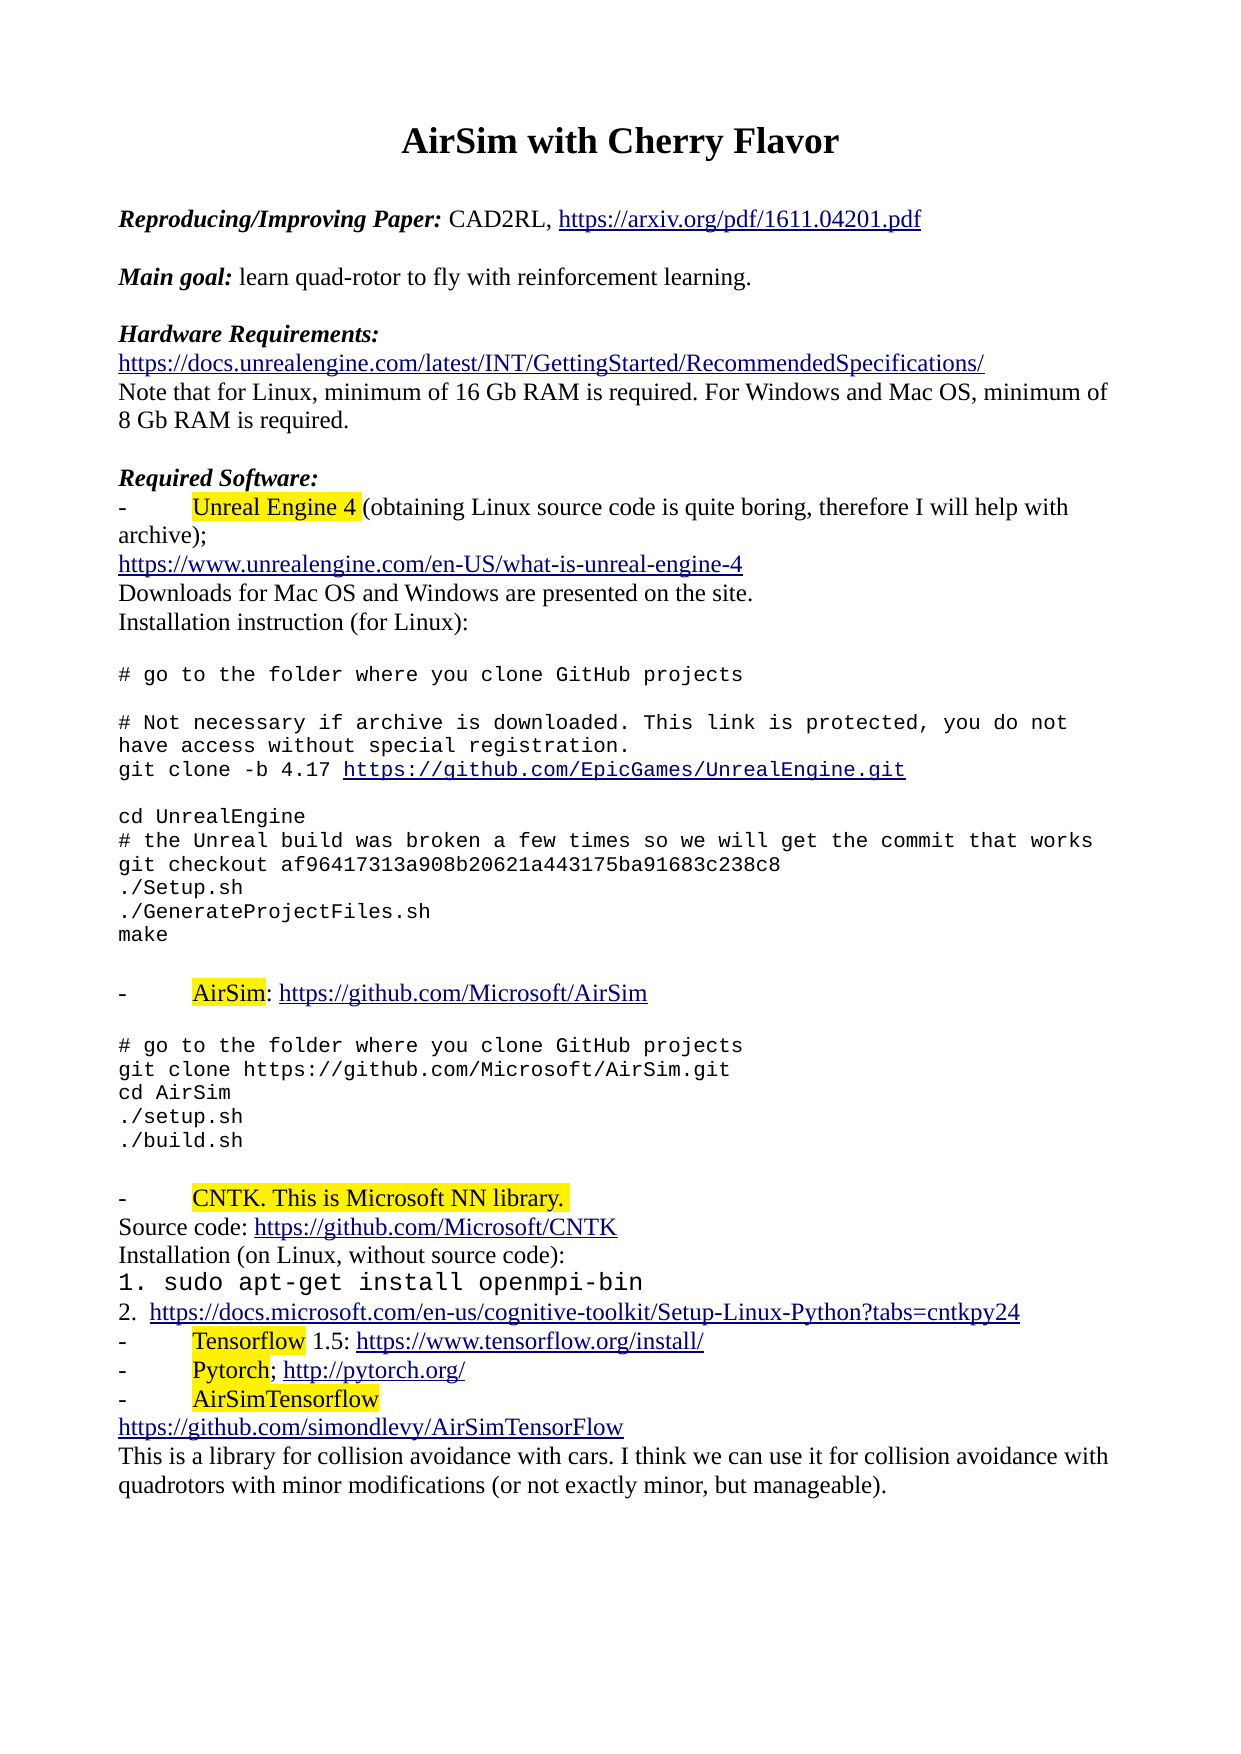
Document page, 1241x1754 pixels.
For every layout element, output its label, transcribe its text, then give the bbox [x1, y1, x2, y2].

text Installation (on Linux, without source code): [118, 1240, 1122, 1269]
text https://github.com/simondlevy/AirSimTensorFlow [118, 1412, 1122, 1441]
text ./build.sh [118, 1130, 1122, 1153]
text - Unreal Engine 4 (obtaining Linux source code is quite boring, therefore I will help with archive); [118, 492, 1122, 549]
text - Tensorflow 1.5: https://www.tensorflow.org/install/ [118, 1326, 1122, 1355]
text cd UnrealEngine [118, 806, 1122, 830]
text git clone -b 4.17 https://github.com/EpicGames/UnrealEngine.git [118, 759, 1122, 783]
text - CNTK. This is Microsoft NN library. [118, 1183, 1122, 1212]
text AirSim with Cherry Flavor [118, 118, 1122, 161]
text git clone https://github.com/Microsoft/AirSim.git [118, 1059, 1122, 1082]
text # go to the folder where you clone GitHub projects [118, 1035, 1122, 1059]
text ./Setup.sh [118, 877, 1122, 901]
text 2. https://docs.microsoft.com/en-us/cognitive-toolkit/Setup-Linux-Python?tabs=cntkpy24 [118, 1297, 1122, 1326]
text Note that for Linux, minimum of 16 Gb RAM is required. For Windows and Mac OS, minimum of 8 Gb RAM is required. [118, 377, 1122, 434]
text - AirSim: https://github.com/Microsoft/AirSim [118, 978, 1122, 1006]
text Reproducing/Improving Paper: CAD2RL, https://arxiv.org/pdf/1611.04201.pdf [118, 204, 1122, 233]
text # go to the folder where you clone GitHub projects [118, 664, 1122, 688]
text This is a library for collision avoidance with cars. I think we can use it for collision avoidance with quadrotors with minor modifications (or not exactly minor, but manageable). [118, 1441, 1122, 1499]
text git checkout af96417313a908b20621a443175ba91683c238c8 [118, 853, 1122, 877]
text Downloads for Mac OS and Windows are presented on the site. [118, 578, 1122, 607]
text - Pytorch; http://pytorch.org/ [118, 1355, 1122, 1384]
text - AirSimTensorflow [118, 1384, 1122, 1412]
text ./setup.sh [118, 1106, 1122, 1130]
text cd AirSim [118, 1082, 1122, 1106]
text ./GenerateProjectFiles.sh [118, 901, 1122, 924]
text https://docs.unrealengine.com/latest/INT/GettingStarted/RecommendedSpecifications/ [118, 348, 1122, 377]
text # the Unreal build was broken a few times so we will get the commit that works [118, 830, 1122, 853]
text Hardware Requirements: [118, 319, 1122, 348]
text https://www.unrealengine.com/en-US/what-is-unreal-engine-4 [118, 549, 1122, 578]
text # Not necessary if archive is downloaded. This link is protected, you do not have access without special registration. [118, 712, 1122, 759]
text Required Software: [118, 463, 1122, 492]
text Installation instruction (for Linux): [118, 607, 1122, 636]
text Main goal: learn quad-rotor to fly with reinforcement learning. [118, 262, 1122, 291]
text make [118, 924, 1122, 948]
text 1. sudo apt-get install openmpi-bin [118, 1269, 1122, 1297]
text Source code: https://github.com/Microsoft/CNTK [118, 1212, 1122, 1240]
